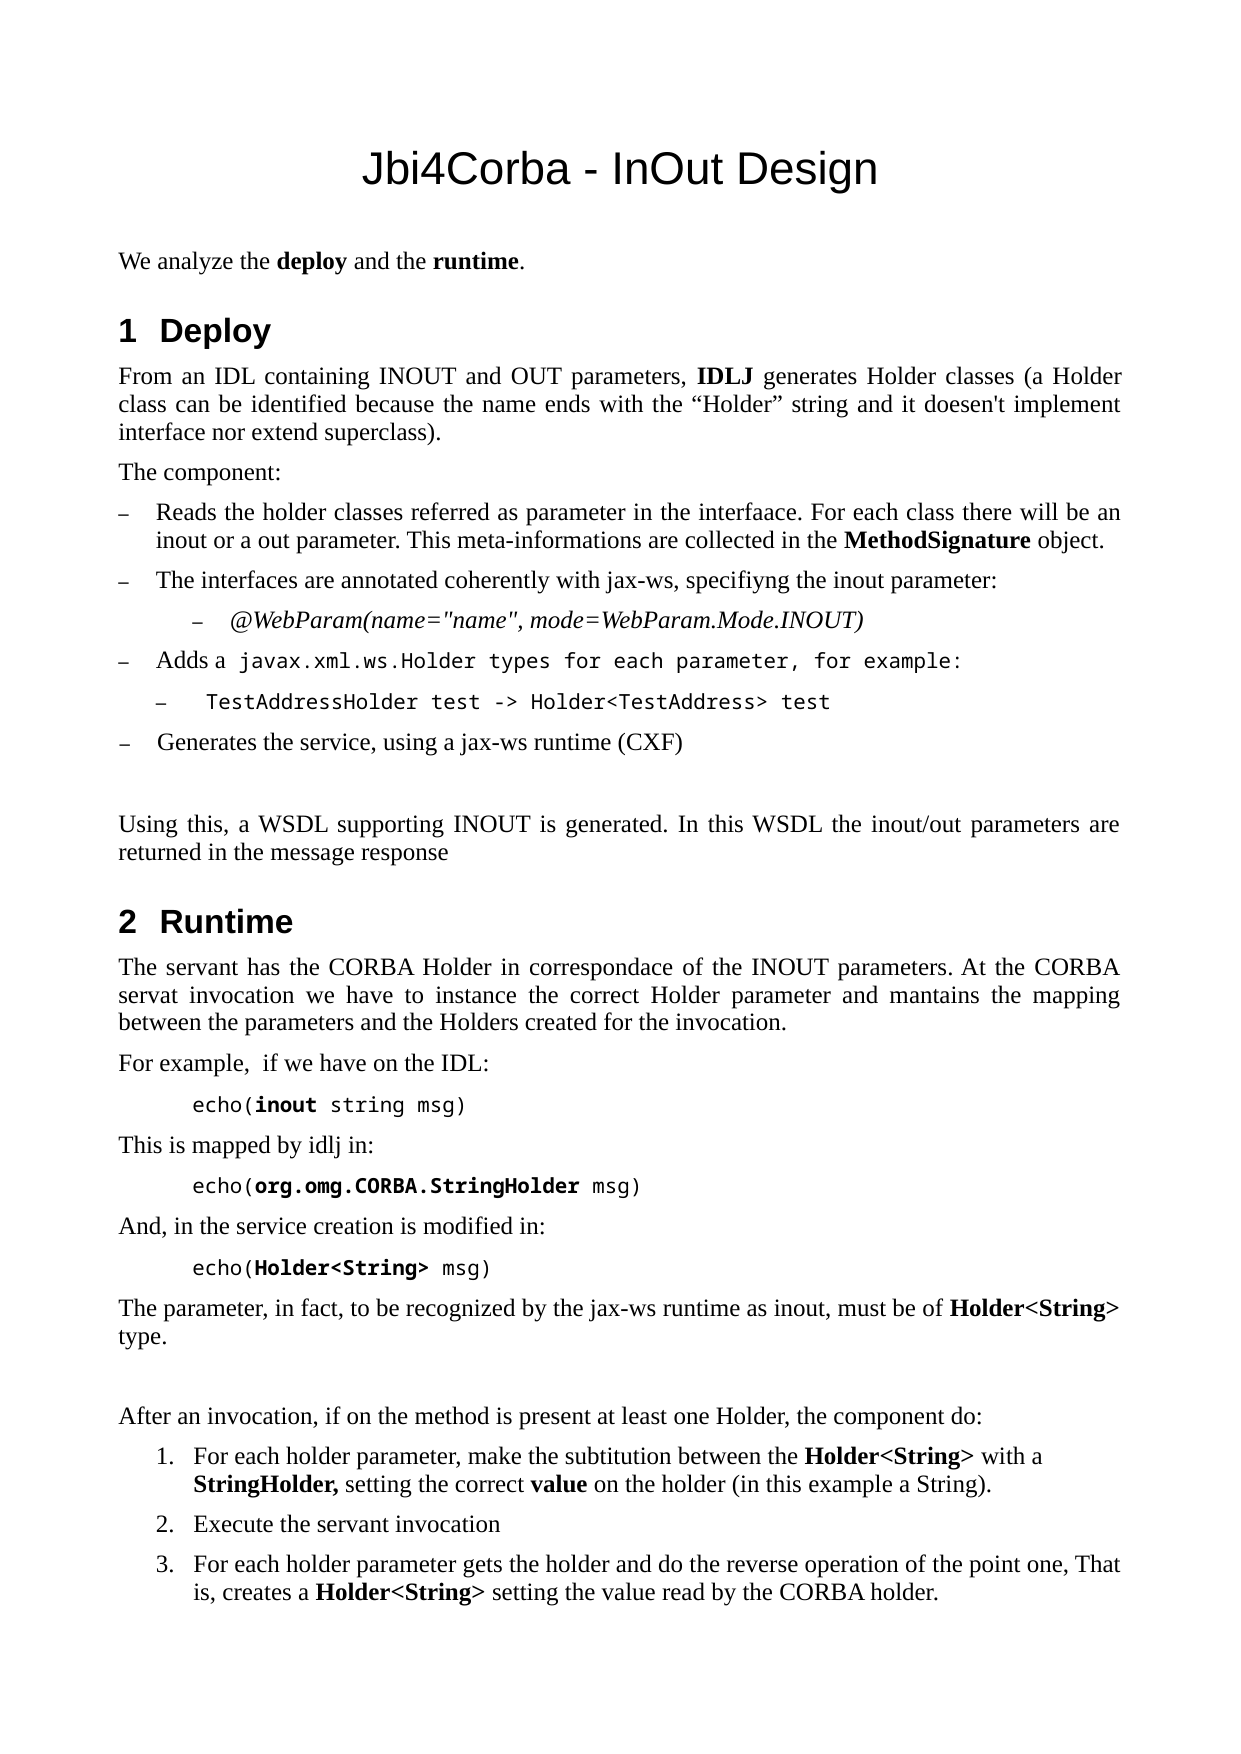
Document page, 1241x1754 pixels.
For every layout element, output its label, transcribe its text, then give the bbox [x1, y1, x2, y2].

text Using this, a WSDL supporting INOUT is generated. In this WSDL the inout/out parameters are returned in the message response [118, 810, 1122, 866]
text The parameter, in fact, to be recognized by the jax-ws runtime as inout, must be of Holder<String> type. [118, 1294, 1122, 1349]
list For each holder parameter gets the holder and do the reverse operation of the point one, That is, creates a Holder<String> setting the value read by the CORBA holder. [156, 1551, 1122, 1606]
text echo(org.omg.CORBA.StringHolder msg) [118, 1171, 1122, 1199]
text The servant has the CORBA Holder in correspondace of the INOUT parameters. At the CORBA servat invocation we have to instance the correct Holder parameter and mantains the mapping between the parameters and the Holders created for the invocation. [118, 953, 1122, 1036]
text From an IDL containing INOUT and OUT parameters, IDLJ generates Holder classes (a Holder class can be identified because the name ends with the “Holder” string and it doesen't implement interface nor extend superclass). [118, 362, 1122, 445]
list @WebParam(name="name", mode=WebParam.Mode.INOUT) [192, 606, 1122, 634]
list Generates the service, using a jax-ws runtime (CXF) [119, 728, 1122, 756]
text The component: [118, 458, 1122, 486]
subtitle Deploy [118, 312, 1122, 350]
list For each holder parameter, make the subtitution between the Holder<String> with a StringHolder, setting the correct value on the holder (in this example a String). [156, 1442, 1122, 1498]
list TestAddressHolder test -> Holder<TestAddress> test [156, 687, 1122, 716]
list Adds a javax.xml.ws.Holder types for each parameter, for example: [118, 646, 1122, 675]
list Execute the servant invocation [156, 1510, 1122, 1538]
text echo(Holder<String> msg) [118, 1252, 1122, 1282]
text For example, if we have on the IDL: [118, 1049, 1122, 1076]
list Reads the holder classes referred as parameter in the interfaace. For each class there will be an inout or a out parameter. This meta-informations are collected in the MethodSignature object. [118, 498, 1122, 553]
subtitle Jbi4Corba - InOut Design [118, 143, 1122, 194]
text echo(inout string msg) [118, 1089, 1122, 1118]
subtitle Runtime [118, 903, 1122, 941]
text This is mapped by idlj in: [118, 1131, 1122, 1158]
list The interfaces are annotated coherently with jax-ws, specifiyng the inout parameter: [118, 566, 1122, 594]
text We analyze the deploy and the runtime. [118, 247, 1122, 275]
text After an invocation, if on the method is present at least one Holder, the component do: [118, 1402, 1122, 1430]
text And, in the service creation is modified in: [118, 1212, 1122, 1240]
